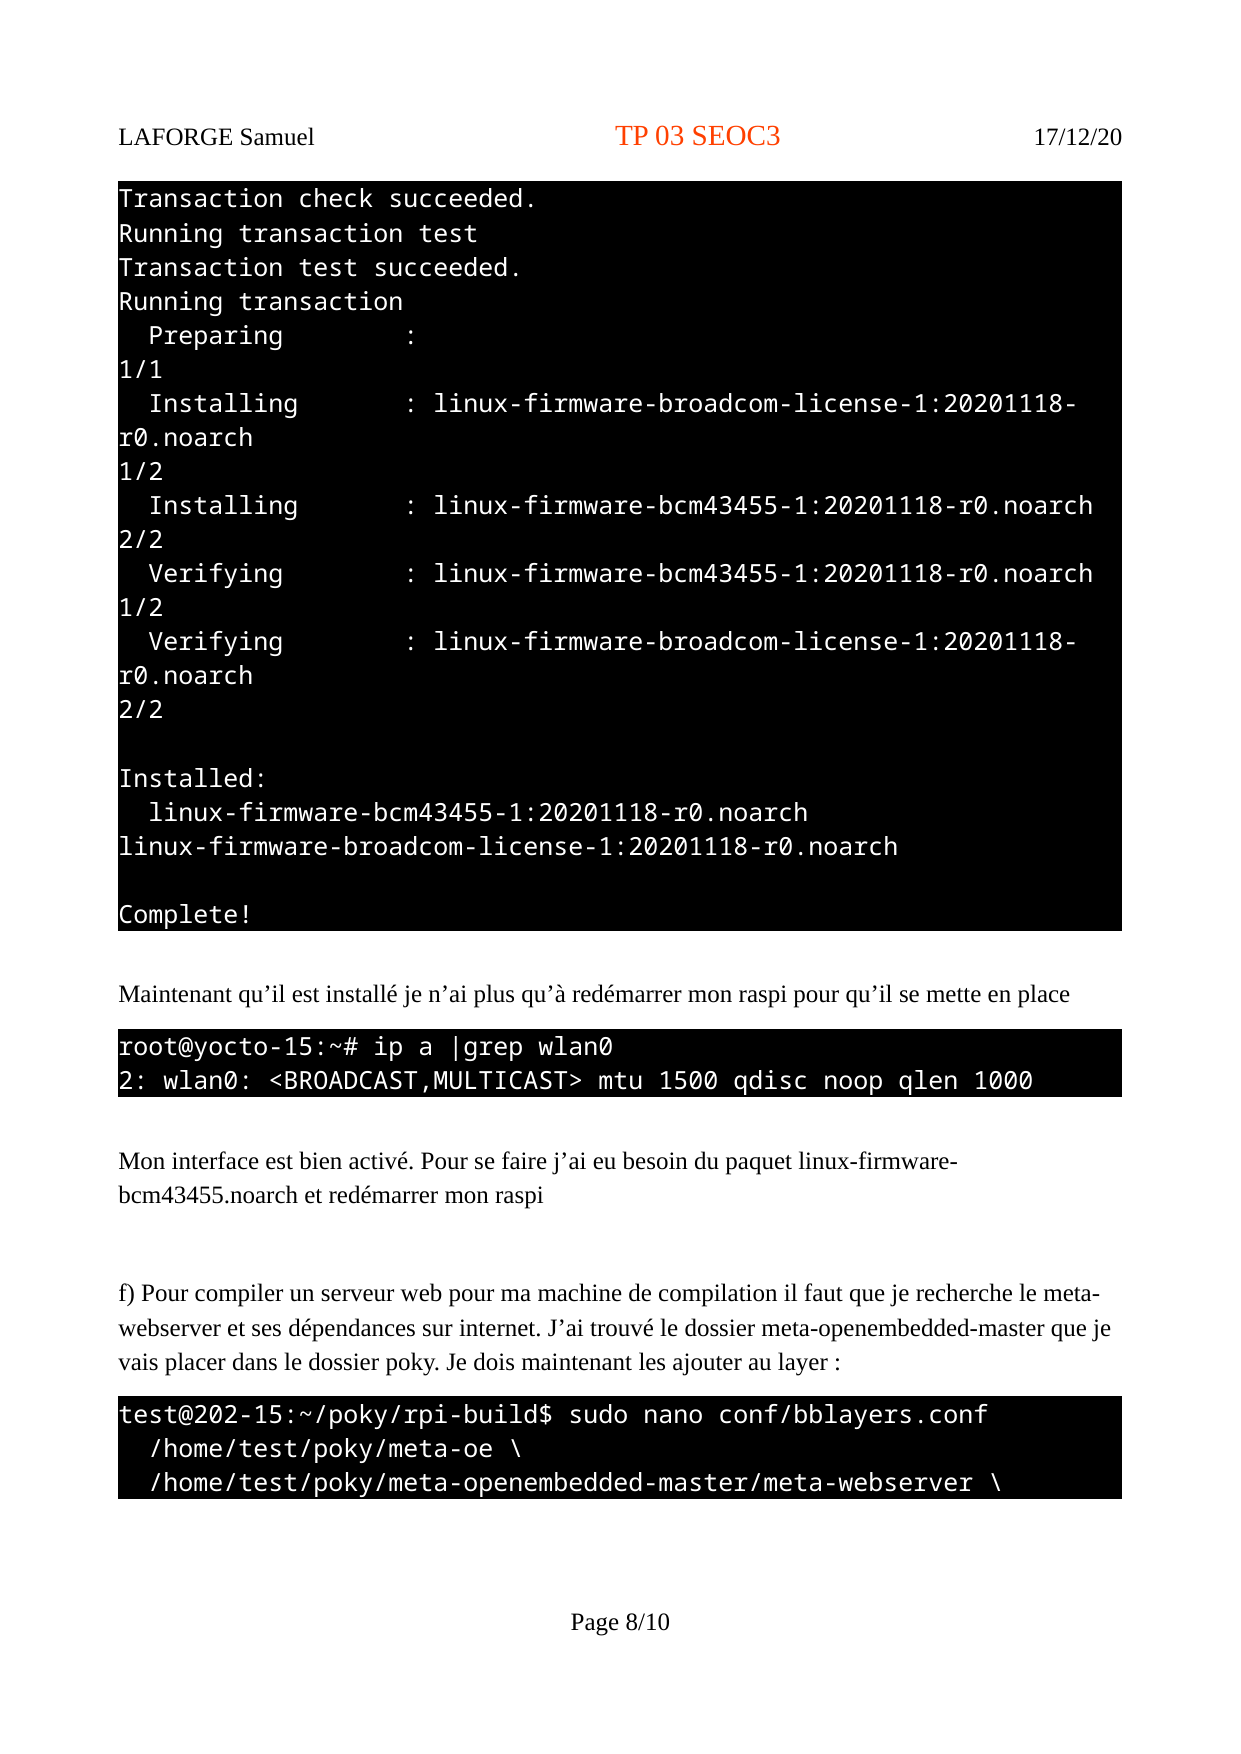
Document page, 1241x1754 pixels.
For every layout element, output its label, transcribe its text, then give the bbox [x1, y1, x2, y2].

text root@yocto-15:~# ip a |grep wlan0 [118, 1029, 1122, 1063]
text Preparing : 1/1 [118, 317, 1122, 386]
text /home/test/poky/meta-openembedded-master/meta-webserver \ [118, 1464, 1122, 1499]
text Verifying : linux-firmware-broadcom-license-1:20201118-r0.noarch 2/2 [118, 624, 1122, 726]
text linux-firmware-bcm43455-1:20201118-r0.noarch linux-firmware-broadcom-license-1:20201118-r0.noarch [118, 794, 1122, 862]
text /home/test/poky/meta-oe \ [118, 1431, 1122, 1464]
text Mon interface est bien activé. Pour se faire j’ai eu besoin du paquet linux-firmware-bcm43455.noarch et redémarrer mon raspi [118, 1146, 1122, 1209]
text Maintenant qu’il est installé je n’ai plus qu’à redémarrer mon raspi pour qu’il se mette en place [118, 979, 1122, 1008]
text Installing : linux-firmware-broadcom-license-1:20201118-r0.noarch 1/2 [118, 386, 1122, 488]
text Installing : linux-firmware-bcm43455-1:20201118-r0.noarch 2/2 [118, 488, 1122, 556]
text Transaction test succeeded. [118, 249, 1122, 283]
text Running transaction test [118, 215, 1122, 249]
text Installed: [118, 760, 1122, 794]
text test@202-15:~/poky/rpi-build$ sudo nano conf/bblayers.conf [118, 1396, 1122, 1431]
text f) Pour compiler un serveur web pour ma machine de compilation il faut que je recherche le meta-webserver et ses dépendances sur internet. J’ai trouvé le dossier meta-openembedded-master que je vais placer dans le dossier poky. Je dois maintenant les ajouter au layer : [118, 1278, 1122, 1376]
text 2: wlan0: <BROADCAST,MULTICAST> mtu 1500 qdisc noop qlen 1000 [118, 1063, 1122, 1097]
text Running transaction [118, 283, 1122, 317]
text Complete! [118, 896, 1122, 931]
text Verifying : linux-firmware-bcm43455-1:20201118-r0.noarch 1/2 [118, 556, 1122, 624]
text Transaction check succeeded. [118, 181, 1122, 215]
